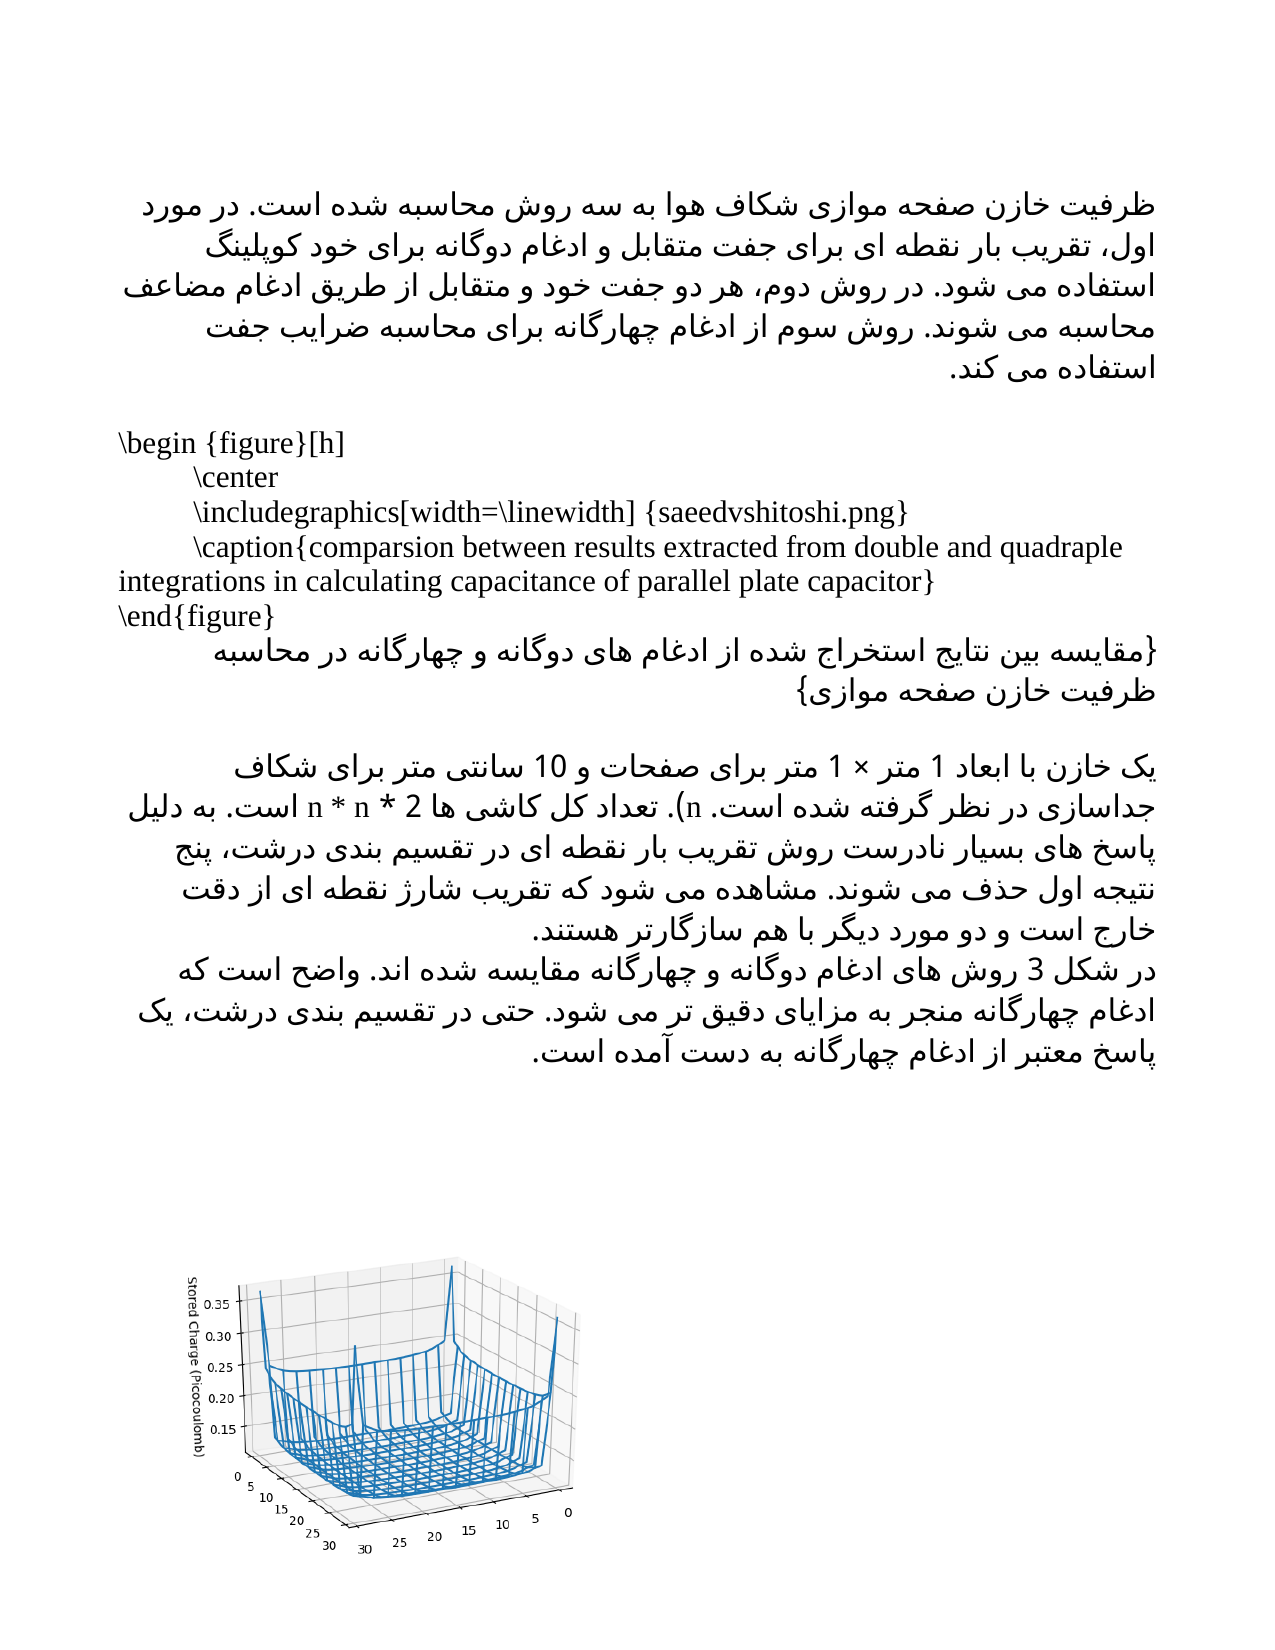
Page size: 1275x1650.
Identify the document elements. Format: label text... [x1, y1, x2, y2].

text \end{figure} [118, 598, 1157, 633]
text در شکل 3 روش های ادغام دوگانه و چهارگانه مقایسه شده اند. واضح است که ادغام چهارگانه منجر به مزایای دقیق تر می شود. حتی در تقسیم بندی درشت، یک پاسخ معتبر از ادغام چهارگانه به دست آمده است. [118, 953, 1157, 1075]
text {مقایسه بین نتایج استخراج شده از ادغام های دوگانه و چهارگانه در محاسبه ظرفیت خازن صفحه موازی} [118, 633, 1157, 714]
text \center [118, 460, 1157, 495]
text یک خازن با ابعاد 1 متر × 1 متر برای صفحات و 10 سانتی متر برای شکاف جداسازی در نظر گرفته شده است. n). تعداد کل کاشی ها 2 * n * n است. به دلیل پاسخ های بسیار نادرست روش تقریب بار نقطه ای در تقسیم بندی درشت، پنج نتیجه اول حذف می شوند. مشاهده می شود که تقریب شارژ نقطه ای از دقت خارج است و دو مورد دیگر با هم سازگارتر هستند. [118, 749, 1157, 953]
text \caption{comparsion between results extracted from double and quadraple integrations in calculating capacitance of parallel plate capacitor} [118, 529, 1157, 598]
text \begin {figure}[h] [118, 426, 1157, 460]
picture [108, 1175, 677, 1602]
text ظرفیت خازن صفحه موازی شکاف هوا به سه روش محاسبه شده است. در مورد اول، تقریب بار نقطه ای برای جفت متقابل و ادغام دوگانه برای خود کوپلینگ استفاده می شود. در روش دوم، هر دو جفت خود و متقابل از طریق ادغام مضاعف محاسبه می شوند. روش سوم از ادغام چهارگانه برای محاسبه ضرایب جفت استفاده می کند. [118, 187, 1157, 391]
text \includegraphics[width=\linewidth] {saeedvshitoshi.png} [118, 495, 1157, 529]
